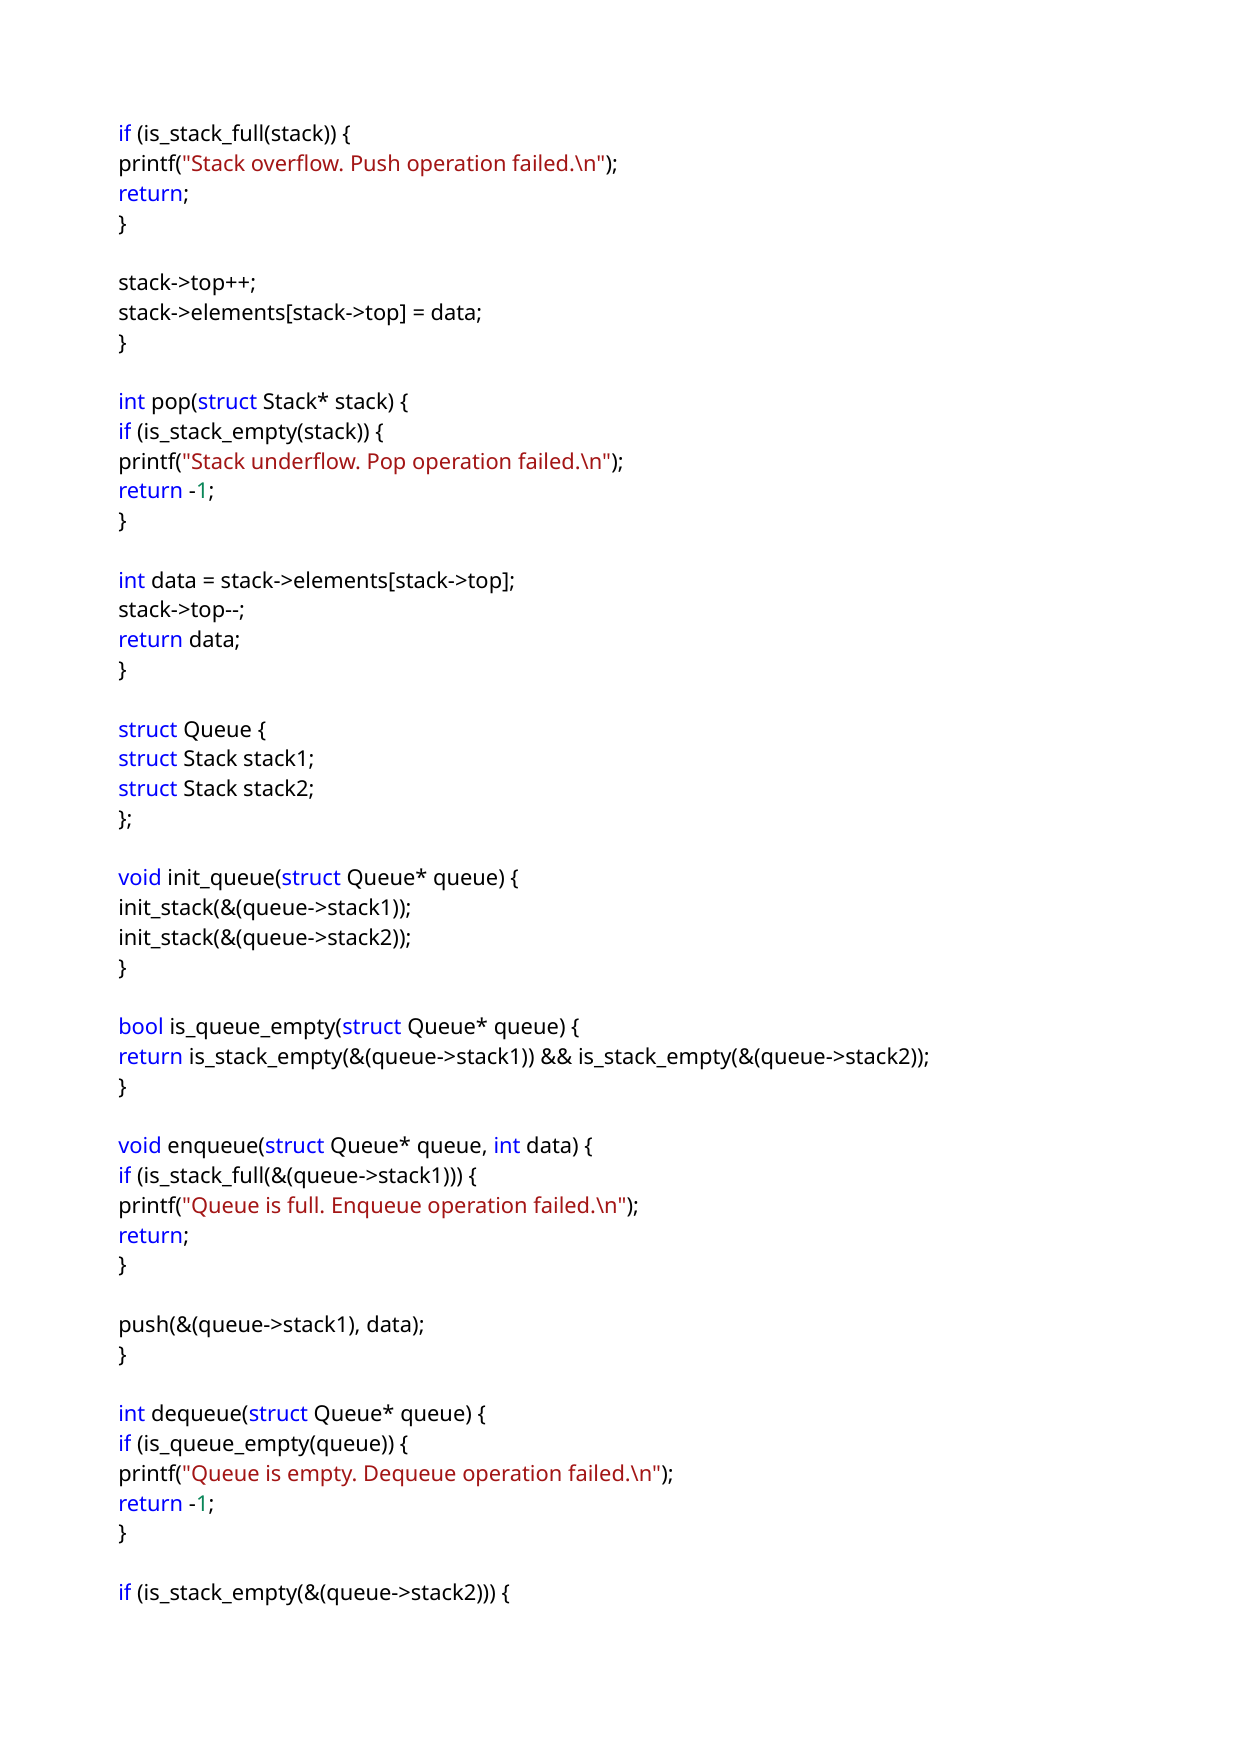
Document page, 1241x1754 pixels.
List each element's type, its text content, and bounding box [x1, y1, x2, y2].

text stack->top++; [118, 267, 1122, 297]
text struct Queue { [118, 713, 1122, 743]
text void init_queue(struct Queue* queue) { [118, 862, 1122, 892]
text return; [118, 1220, 1122, 1249]
text } [118, 952, 1122, 982]
text } [118, 207, 1122, 237]
text } [118, 1517, 1122, 1547]
text printf("Stack underflow. Pop operation failed.\n"); [118, 446, 1122, 475]
text if (is_stack_full(stack)) { [118, 118, 1122, 148]
text int pop(struct Stack* stack) { [118, 386, 1122, 416]
text bool is_queue_empty(struct Queue* queue) { [118, 1011, 1122, 1041]
text struct Stack stack1; [118, 743, 1122, 773]
text if (is_stack_empty(&(queue->stack2))) { [118, 1577, 1122, 1607]
text void enqueue(struct Queue* queue, int data) { [118, 1130, 1122, 1160]
text if (is_stack_full(&(queue->stack1))) { [118, 1160, 1122, 1190]
text } [118, 654, 1122, 684]
text printf("Queue is empty. Dequeue operation failed.\n"); [118, 1458, 1122, 1488]
text } [118, 1249, 1122, 1279]
text stack->elements[stack->top] = data; [118, 297, 1122, 327]
text } [118, 1071, 1122, 1101]
text return is_stack_empty(&(queue->stack1)) && is_stack_empty(&(queue->stack2)); [118, 1041, 1122, 1071]
text init_stack(&(queue->stack2)); [118, 922, 1122, 952]
text int dequeue(struct Queue* queue) { [118, 1398, 1122, 1428]
text return data; [118, 624, 1122, 654]
text if (is_stack_empty(stack)) { [118, 416, 1122, 446]
text struct Stack stack2; [118, 773, 1122, 803]
text push(&(queue->stack1), data); [118, 1309, 1122, 1339]
text int data = stack->elements[stack->top]; [118, 565, 1122, 594]
text printf("Queue is full. Enqueue operation failed.\n"); [118, 1190, 1122, 1220]
text printf("Stack overflow. Push operation failed.\n"); [118, 148, 1122, 178]
text return; [118, 178, 1122, 207]
text if (is_queue_empty(queue)) { [118, 1428, 1122, 1458]
text stack->top--; [118, 594, 1122, 624]
text } [118, 327, 1122, 356]
text }; [118, 803, 1122, 833]
text return -1; [118, 1488, 1122, 1517]
text return -1; [118, 475, 1122, 505]
text init_stack(&(queue->stack1)); [118, 892, 1122, 922]
text } [118, 505, 1122, 535]
text } [118, 1339, 1122, 1368]
